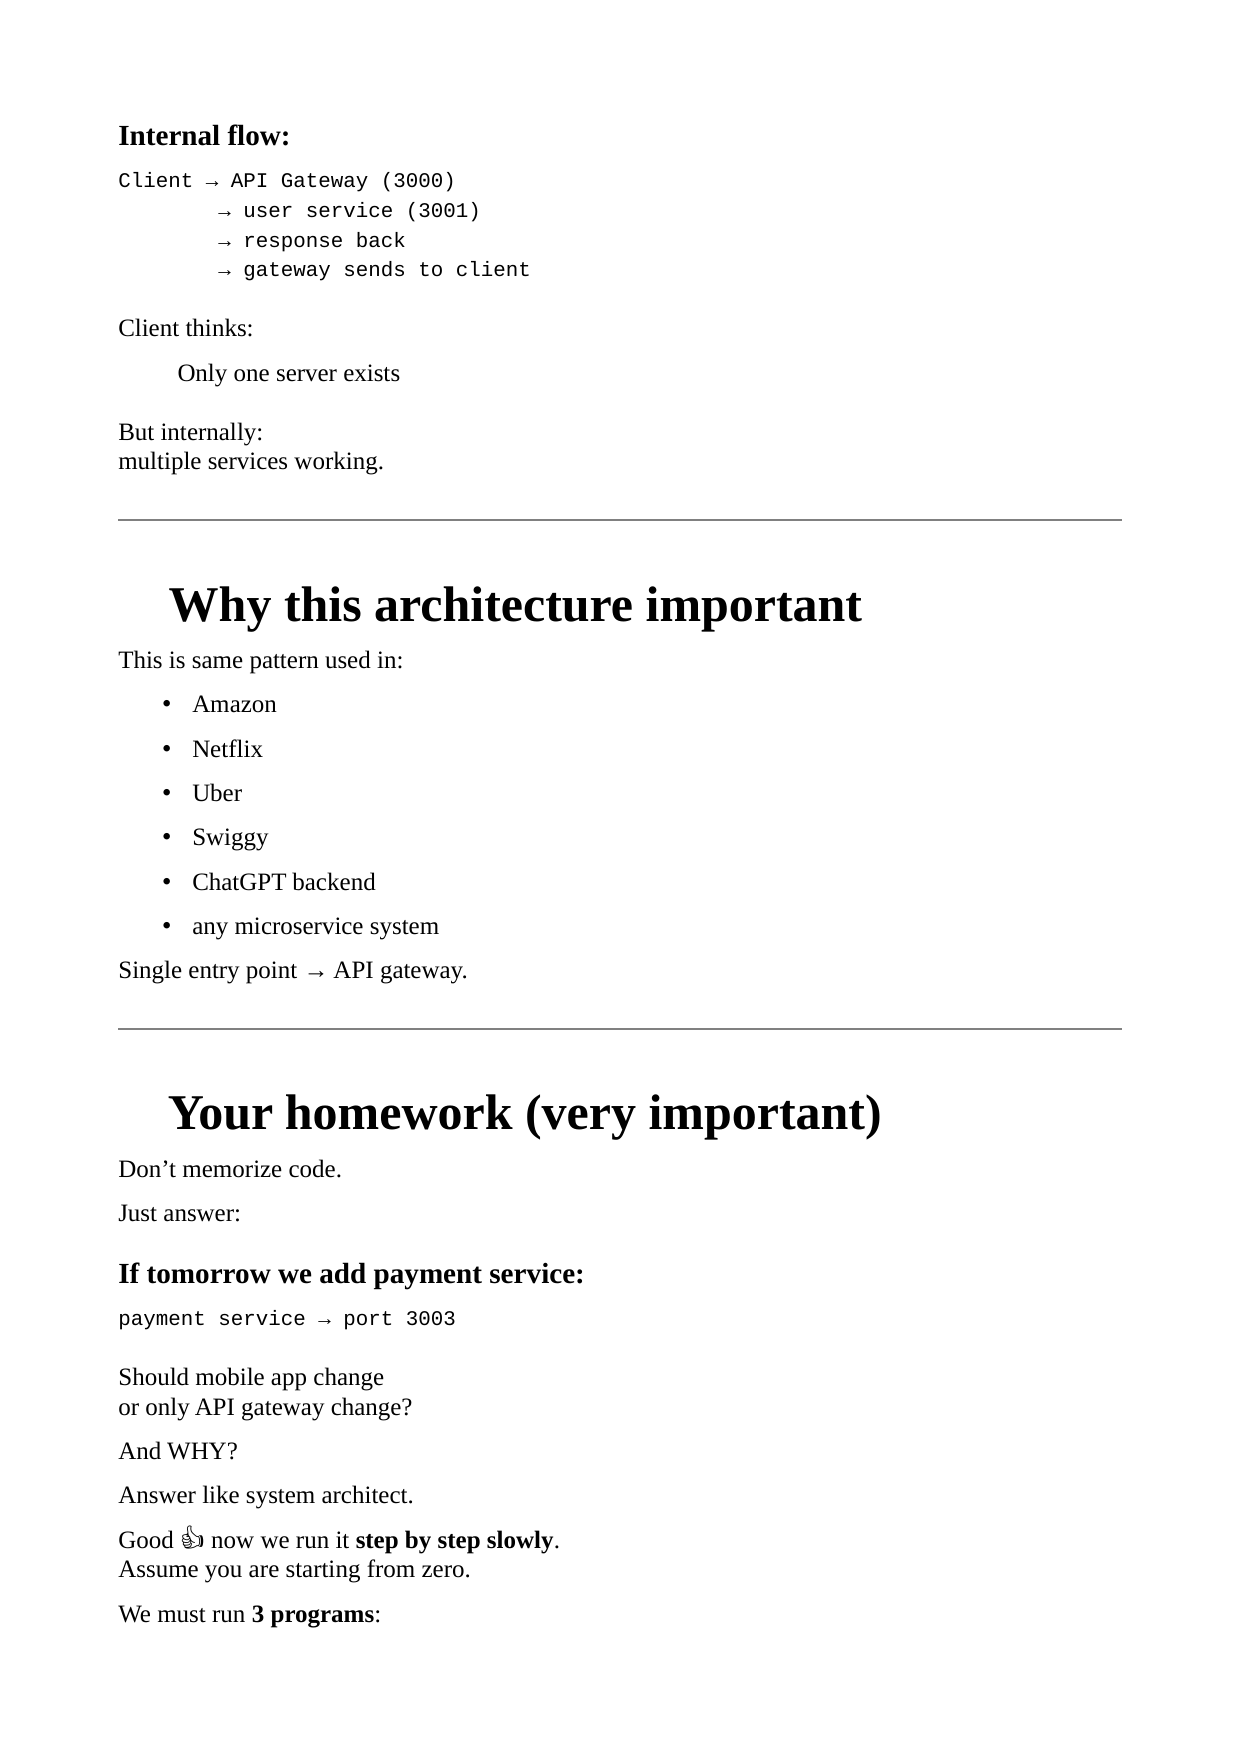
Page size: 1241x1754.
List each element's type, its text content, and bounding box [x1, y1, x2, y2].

text → user service (3001) [118, 194, 1122, 223]
text Should mobile app change or only API gateway change? [118, 1361, 1122, 1421]
text Just answer: [118, 1197, 1122, 1227]
list Uber [162, 777, 1122, 807]
text → gateway sends to client [118, 253, 1122, 283]
text Client thinks: [118, 312, 1122, 342]
list Swiggy [162, 821, 1122, 851]
text And WHY? [118, 1435, 1122, 1465]
text Single entry point → API gateway. [118, 954, 1122, 984]
list Amazon [162, 689, 1122, 718]
text payment service → port 3003 [118, 1302, 1122, 1332]
subtitle If tomorrow we add payment service: [118, 1256, 1122, 1290]
text Answer like system architect. [118, 1480, 1122, 1509]
text Good 👍 now we run it step by step slowly. Assume you are starting from zero. [118, 1524, 1122, 1583]
text Only one server exists [177, 357, 1063, 386]
text But internally: multiple services working. [118, 416, 1122, 475]
subtitle 🧠 Why this architecture important [118, 574, 1122, 632]
text This is same pattern used in: [118, 644, 1122, 674]
list Netflix [162, 733, 1122, 763]
list ChatGPT backend [162, 866, 1122, 895]
text Client → API Gateway (3000) [118, 164, 1122, 194]
list any microservice system [162, 910, 1122, 940]
subtitle 🧠 Your homework (very important) [118, 1083, 1122, 1141]
text Don’t memorize code. [118, 1153, 1122, 1183]
text We must run 3 programs: [118, 1598, 1122, 1628]
text → response back [118, 223, 1122, 253]
subtitle Internal flow: [118, 118, 1122, 152]
